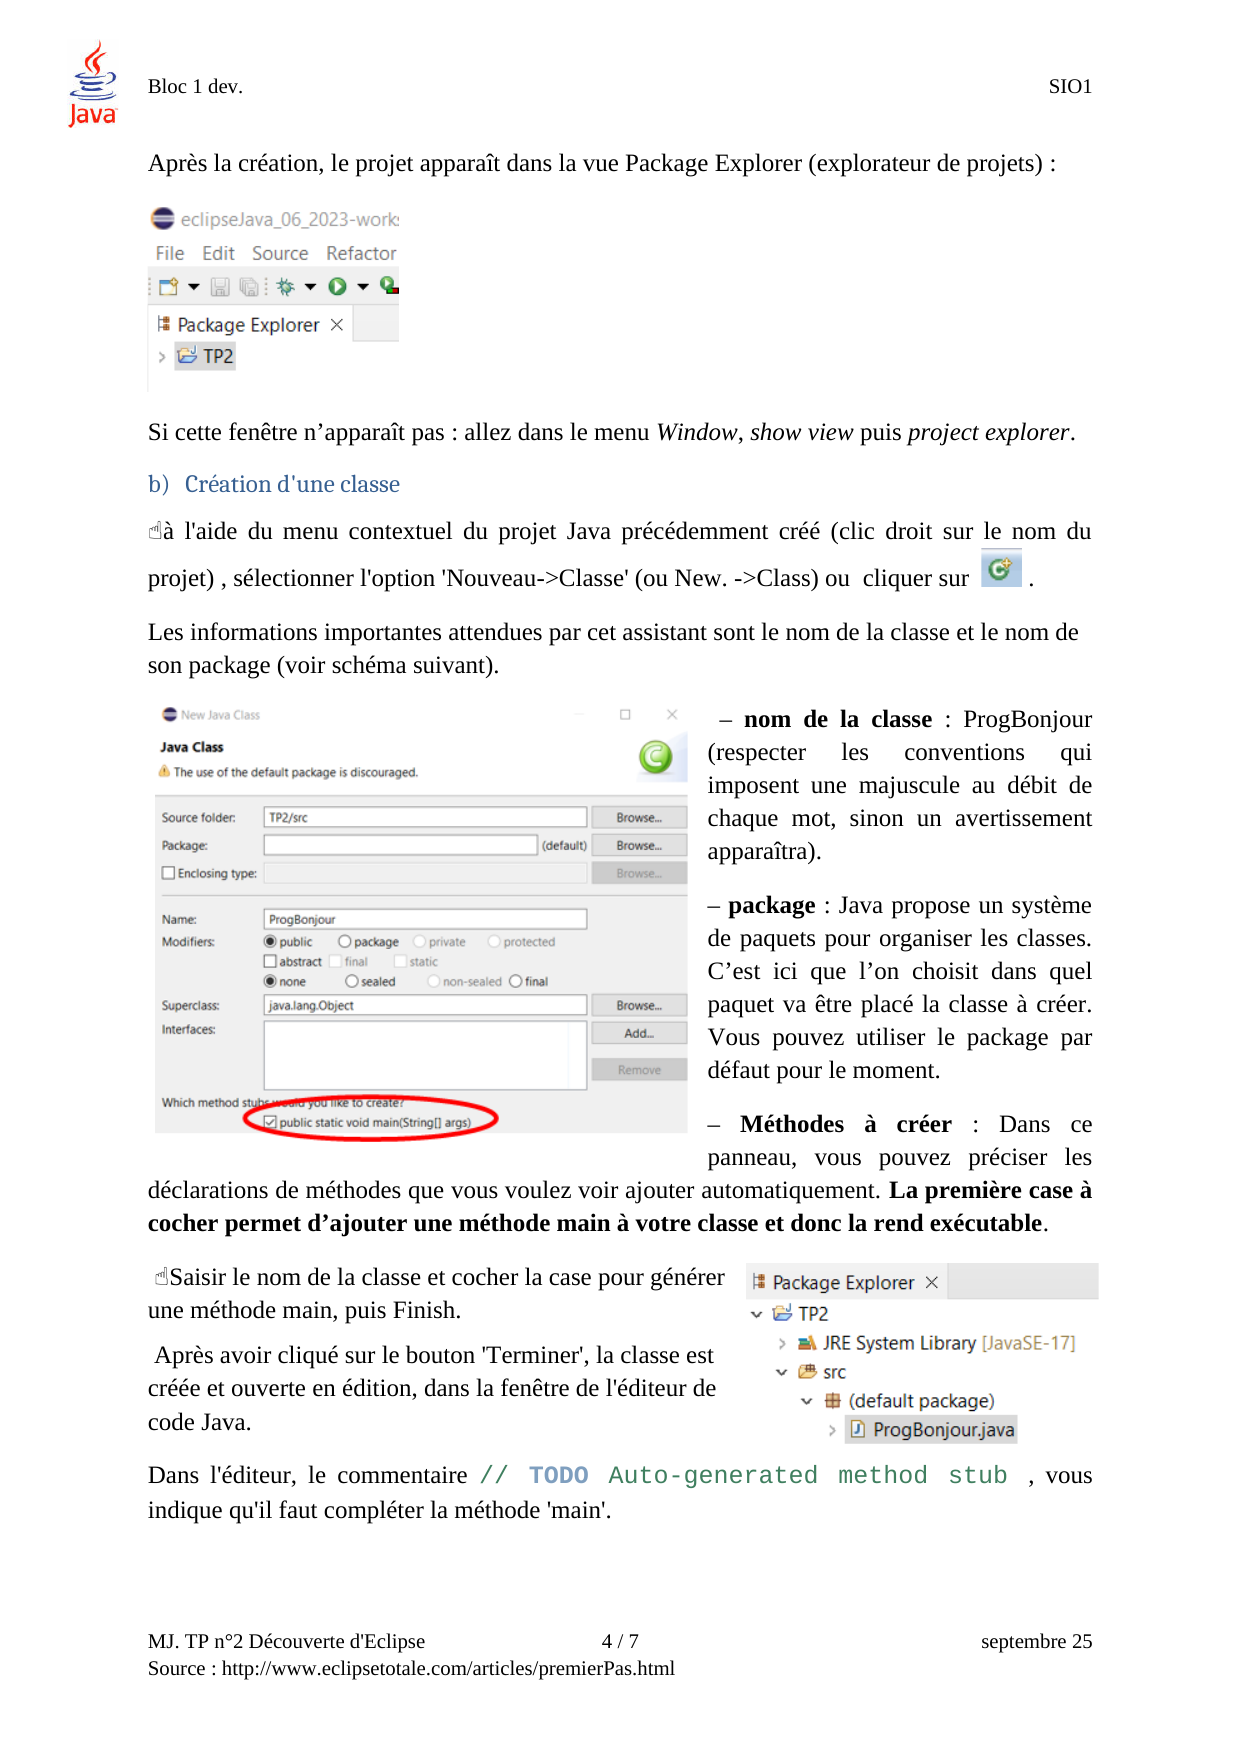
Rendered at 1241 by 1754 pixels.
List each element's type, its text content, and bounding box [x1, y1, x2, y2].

text – nom de la classe : ProgBonjour (respecter les conventions qui imposent une majuscule au débit de chaque mot, sinon un avertissement apparaîtra). [148, 704, 1093, 865]
text – Méthodes à créer : Dans ce panneau, vous pouvez préciser les déclarations de méthodes que vous voulez voir ajouter automatiquement. La première case à cocher permet d’ajouter une méthode main à votre classe et donc la rend exécutable. [148, 1109, 1093, 1237]
picture [67, 39, 119, 129]
text Saisir le nom de la classe et cocher la case pour générer une méthode main, puis Finish. [148, 1262, 1093, 1324]
picture [147, 201, 399, 392]
text Si cette fenêtre n’apparaît pas : allez dans le menu Window, show view puis project explorer. [148, 417, 1093, 445]
text – package : Java propose un système de paquets pour organiser les classes. C’est ici que l’on choisit dans quel paquet va être placé la classe à créer. Vous pouvez utiliser le package par défaut pour le moment. [689, 890, 1093, 1084]
text Les informations importantes attendues par cet assistant sont le nom de la classe et le nom de son package (voir schéma suivant). [148, 617, 1093, 679]
subtitle Création d'une classe [148, 470, 1093, 499]
picture [746, 1263, 1099, 1454]
text Dans l'éditeur, le commentaire // TODO Auto-generated method stub , vous indique qu'il faut compléter la méthode 'main'. [148, 1460, 1093, 1524]
text Après avoir cliqué sur le bouton 'Terminer', la classe est créée et ouverte en édition, dans la fenêtre de l'éditeur de code Java. [148, 1341, 746, 1435]
picture [981, 548, 1022, 587]
text à l'aide du menu contextuel du projet Java précédemment créé (clic droit sur le nom du projet) , sélectionner l'option 'Nouveau‑>Classe' (ou New. ->Class) ou cliquer sur . [148, 516, 1093, 592]
text Après la création, le projet apparaît dans la vue Package Explorer (explorateur de projets) : [148, 148, 1093, 176]
picture [155, 706, 689, 1147]
